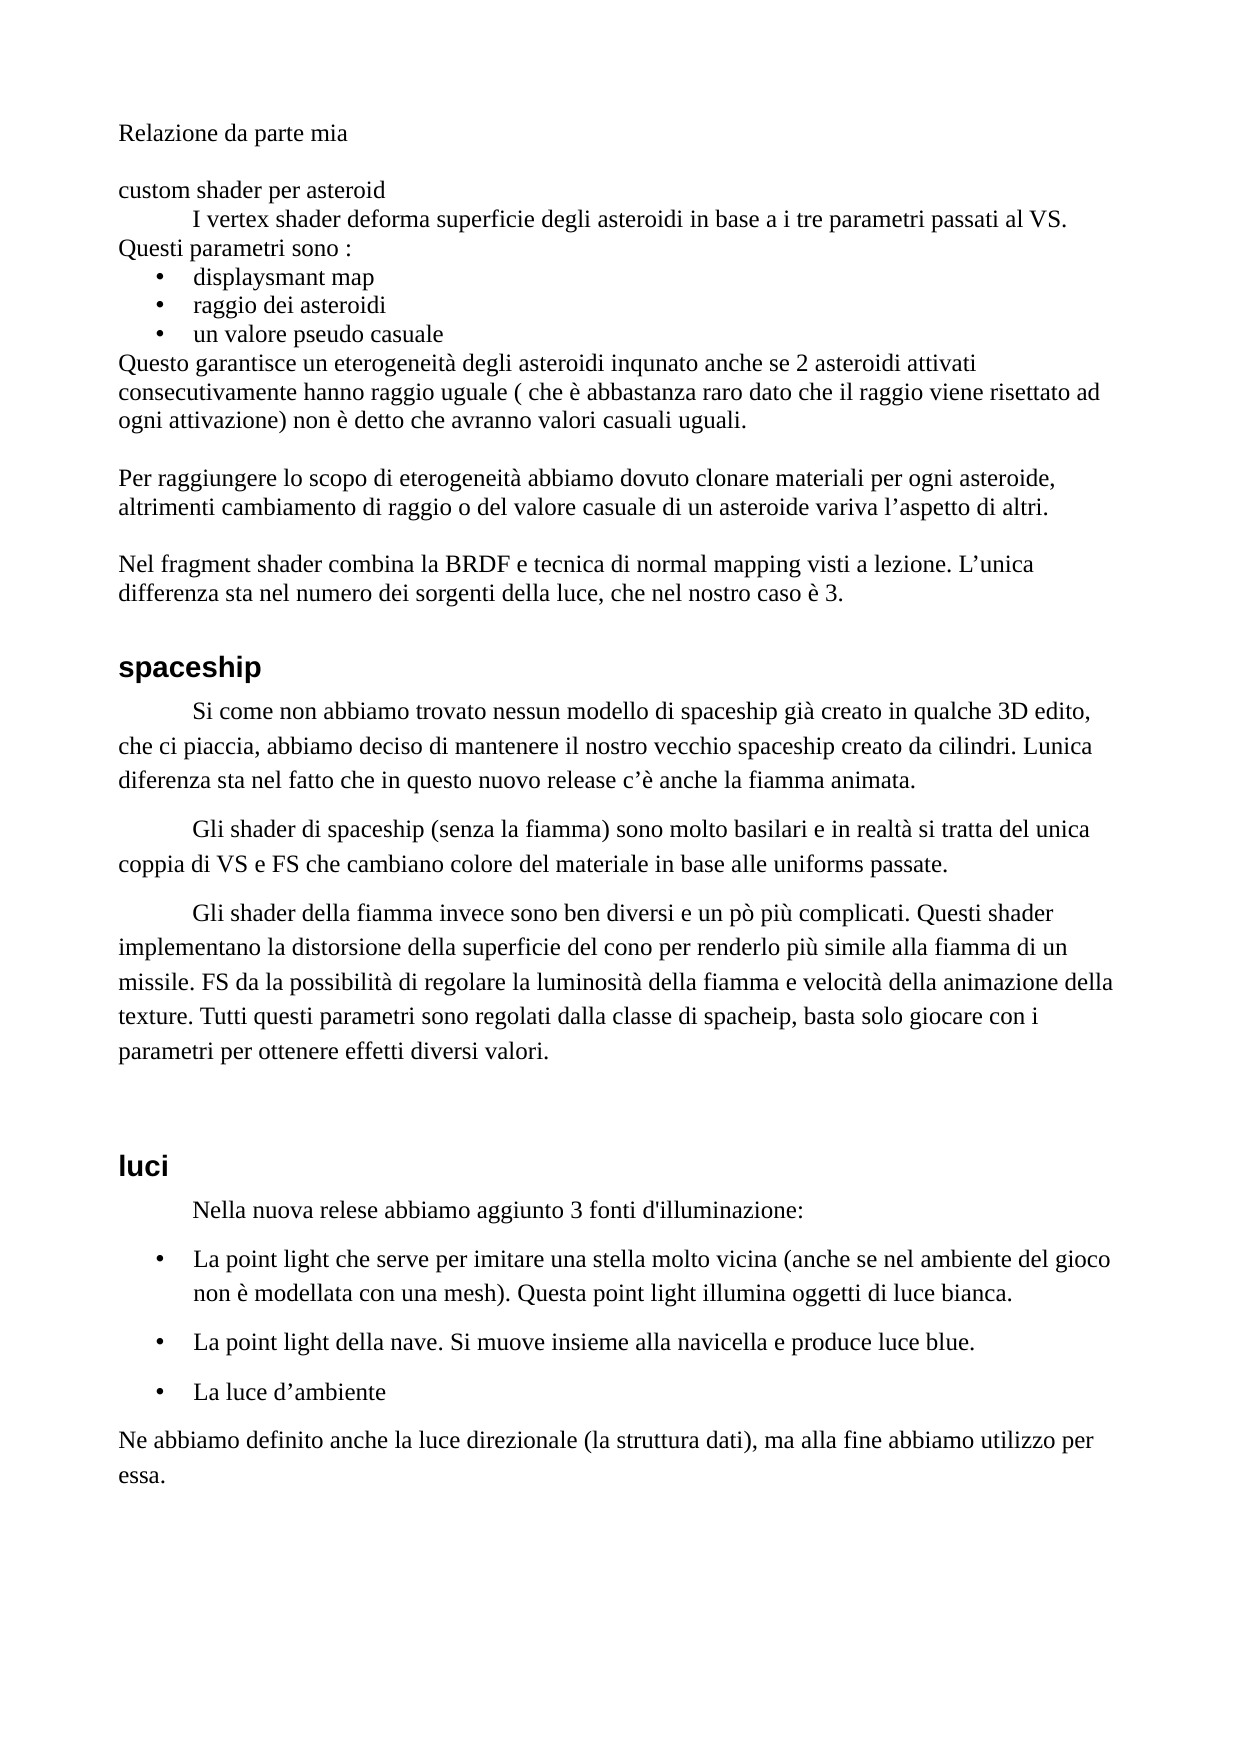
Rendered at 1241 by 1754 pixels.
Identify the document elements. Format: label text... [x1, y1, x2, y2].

text Questo garantisce un eterogeneità degli asteroidi inqunato anche se 2 asteroidi attivati consecutivamente hanno raggio uguale ( che è abbastanza raro dato che il raggio viene risettato ad ogni attivazione) non è detto che avranno valori casuali uguali. [118, 348, 1122, 434]
list un valore pseudo casuale [156, 319, 1122, 348]
list displaysmant map [156, 262, 1122, 291]
text Ne abbiamo definito anche la luce direzionale (la struttura dati), ma alla fine abbiamo utilizzo per essa. [118, 1426, 1122, 1489]
text Gli shader della fiamma invece sono ben diversi e un pò più complicati. Questi shader implementano la distorsione della superficie del cono per renderlo più simile alla fiamma di un missile. FS da la possibilità di regolare la luminosità della fiamma e velocità della animazione della texture. Tutti questi parametri sono regolati dalla classe di spacheip, basta solo giocare con i parametri per ottenere effetti diversi valori. [118, 898, 1122, 1065]
text Nella nuova relese abbiamo aggiunto 3 fonti d'illuminazione: [118, 1195, 1122, 1224]
text Si come non abbiamo trovato nessun modello di spaceship già creato in qualche 3D edito, che ci piaccia, abbiamo deciso di mantenere il nostro vecchio spaceship creato da cilindri. Lunica diferenza sta nel fatto che in questo nuovo release c’è anche la fiamma animata. [118, 696, 1122, 794]
text Nel fragment shader combina la BRDF e tecnica di normal mapping visti a lezione. L’unica differenza sta nel numero dei sorgenti della luce, che nel nostro caso è 3. [118, 549, 1122, 607]
list La point light che serve per imitare una stella molto vicina (anche se nel ambiente del gioco non è modellata con una mesh). Questa point light illumina oggetti di luce bianca. [156, 1244, 1122, 1307]
text custom shader per asteroid [118, 176, 1122, 204]
text Gli shader di spaceship (senza la fiamma) sono molto basilari e in realtà si tratta del unica coppia di VS e FS che cambiano colore del materiale in base alle uniforms passate. [118, 814, 1122, 878]
subtitle spaceship [118, 650, 1122, 684]
list raggio dei asteroidi [156, 291, 1122, 319]
text I vertex shader deforma superficie degli asteroidi in base a i tre parametri passati al VS. Questi parametri sono : [118, 204, 1122, 262]
subtitle luci [118, 1149, 1122, 1182]
list La point light della nave. Si muove insieme alla navicella e produce luce blue. [156, 1327, 1122, 1356]
list La luce d’ambiente [156, 1377, 1122, 1405]
text Per raggiungere lo scopo di eterogeneità abbiamo dovuto clonare materiali per ogni asteroide, altrimenti cambiamento di raggio o del valore casuale di un asteroide variva l’aspetto di altri. [118, 463, 1122, 521]
text Relazione da parte mia [118, 118, 1122, 147]
